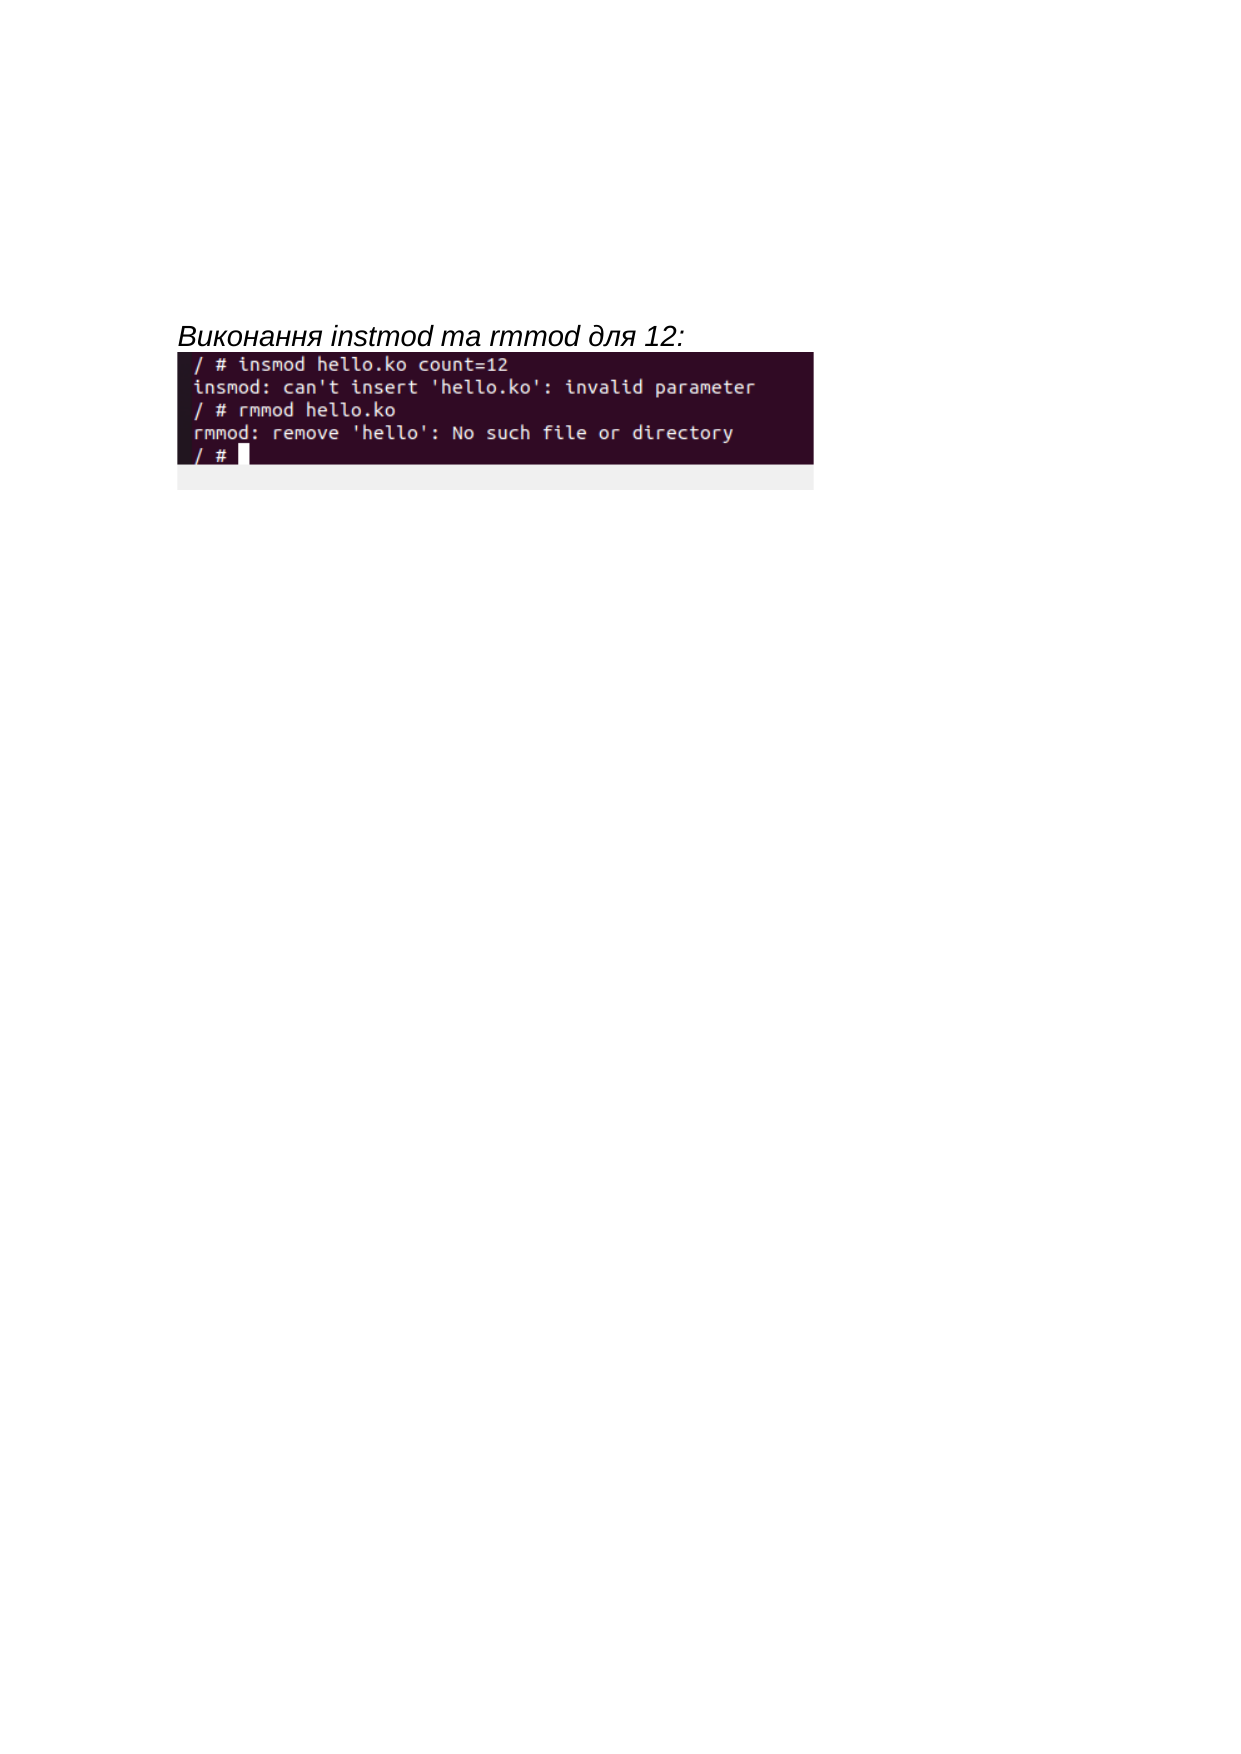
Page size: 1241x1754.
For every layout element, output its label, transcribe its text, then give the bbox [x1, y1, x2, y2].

text Виконання instmod та rmmod для 12: [177, 319, 1152, 353]
